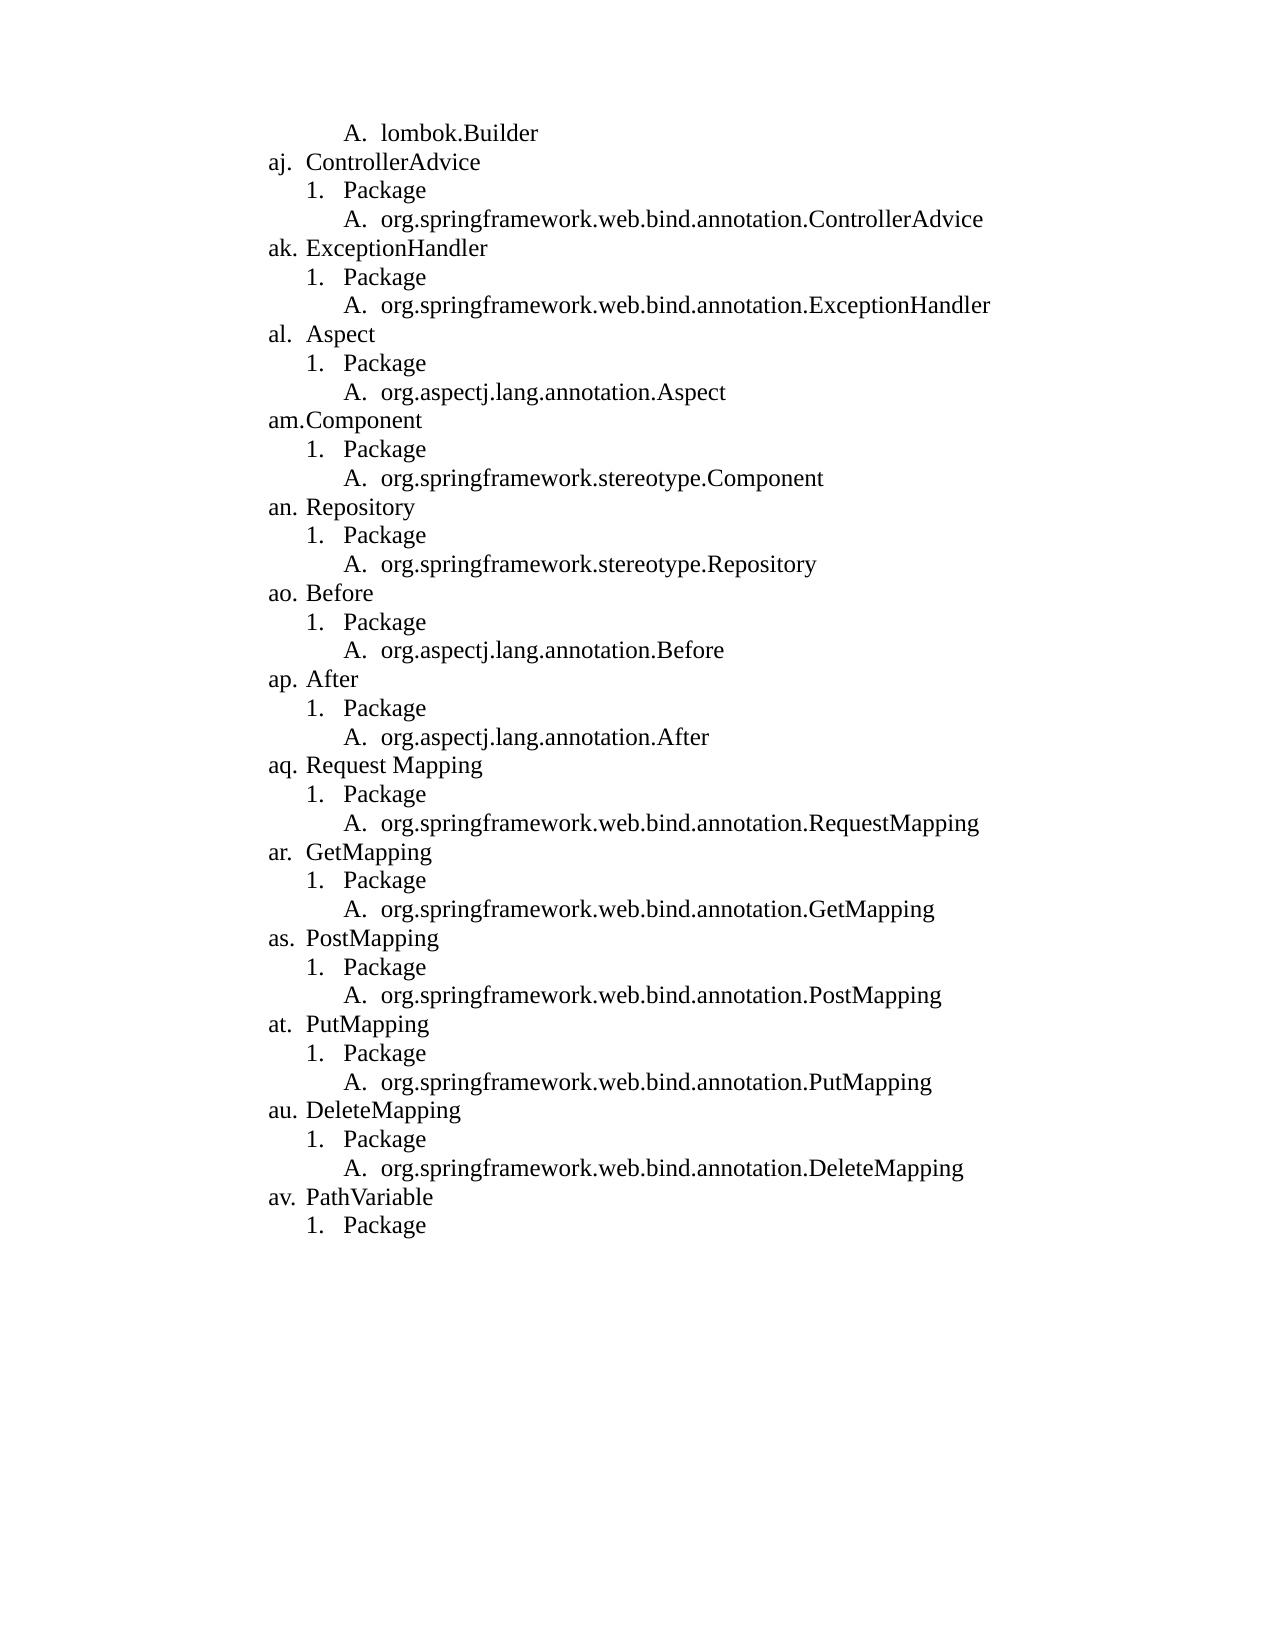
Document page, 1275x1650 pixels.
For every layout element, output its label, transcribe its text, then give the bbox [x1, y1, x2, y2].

list org.springframework.web.bind.annotation.PutMapping [343, 1067, 1157, 1096]
list Aspect [268, 319, 1157, 348]
list Package [306, 952, 1157, 981]
list Package [306, 348, 1157, 377]
list org.springframework.stereotype.Repository [343, 549, 1157, 578]
list org.aspectj.lang.annotation.Aspect [343, 377, 1157, 406]
list Package [306, 1124, 1157, 1153]
list Package [306, 176, 1157, 204]
list Package [306, 1038, 1157, 1067]
list After [268, 664, 1157, 693]
list org.springframework.web.bind.annotation.ControllerAdvice [343, 204, 1157, 233]
list Package [306, 262, 1157, 291]
list ExceptionHandler [268, 233, 1157, 262]
list PathVariable [268, 1182, 1157, 1211]
list Package [306, 779, 1157, 808]
list Before [268, 578, 1157, 607]
list Request Mapping [268, 751, 1157, 779]
list Package [306, 521, 1157, 549]
list Component [268, 406, 1157, 434]
list Package [306, 607, 1157, 636]
list Repository [268, 492, 1157, 521]
list DeleteMapping [268, 1096, 1157, 1124]
list org.springframework.web.bind.annotation.RequestMapping [343, 808, 1157, 837]
list Package [306, 866, 1157, 894]
list org.aspectj.lang.annotation.Before [343, 636, 1157, 664]
list Package [306, 434, 1157, 463]
list org.springframework.web.bind.annotation.DeleteMapping [343, 1153, 1157, 1182]
list org.springframework.web.bind.annotation.GetMapping [343, 894, 1157, 923]
list PutMapping [268, 1009, 1157, 1038]
list lombok.Builder [343, 118, 1157, 147]
list ControllerAdvice [268, 147, 1157, 176]
list org.springframework.stereotype.Component [343, 463, 1157, 492]
list Package [306, 693, 1157, 722]
list Package [306, 1211, 1157, 1239]
list GetMapping [268, 837, 1157, 866]
list org.aspectj.lang.annotation.After [343, 722, 1157, 751]
list org.springframework.web.bind.annotation.ExceptionHandler [343, 291, 1157, 319]
list PostMapping [268, 923, 1157, 952]
list org.springframework.web.bind.annotation.PostMapping [343, 981, 1157, 1009]
